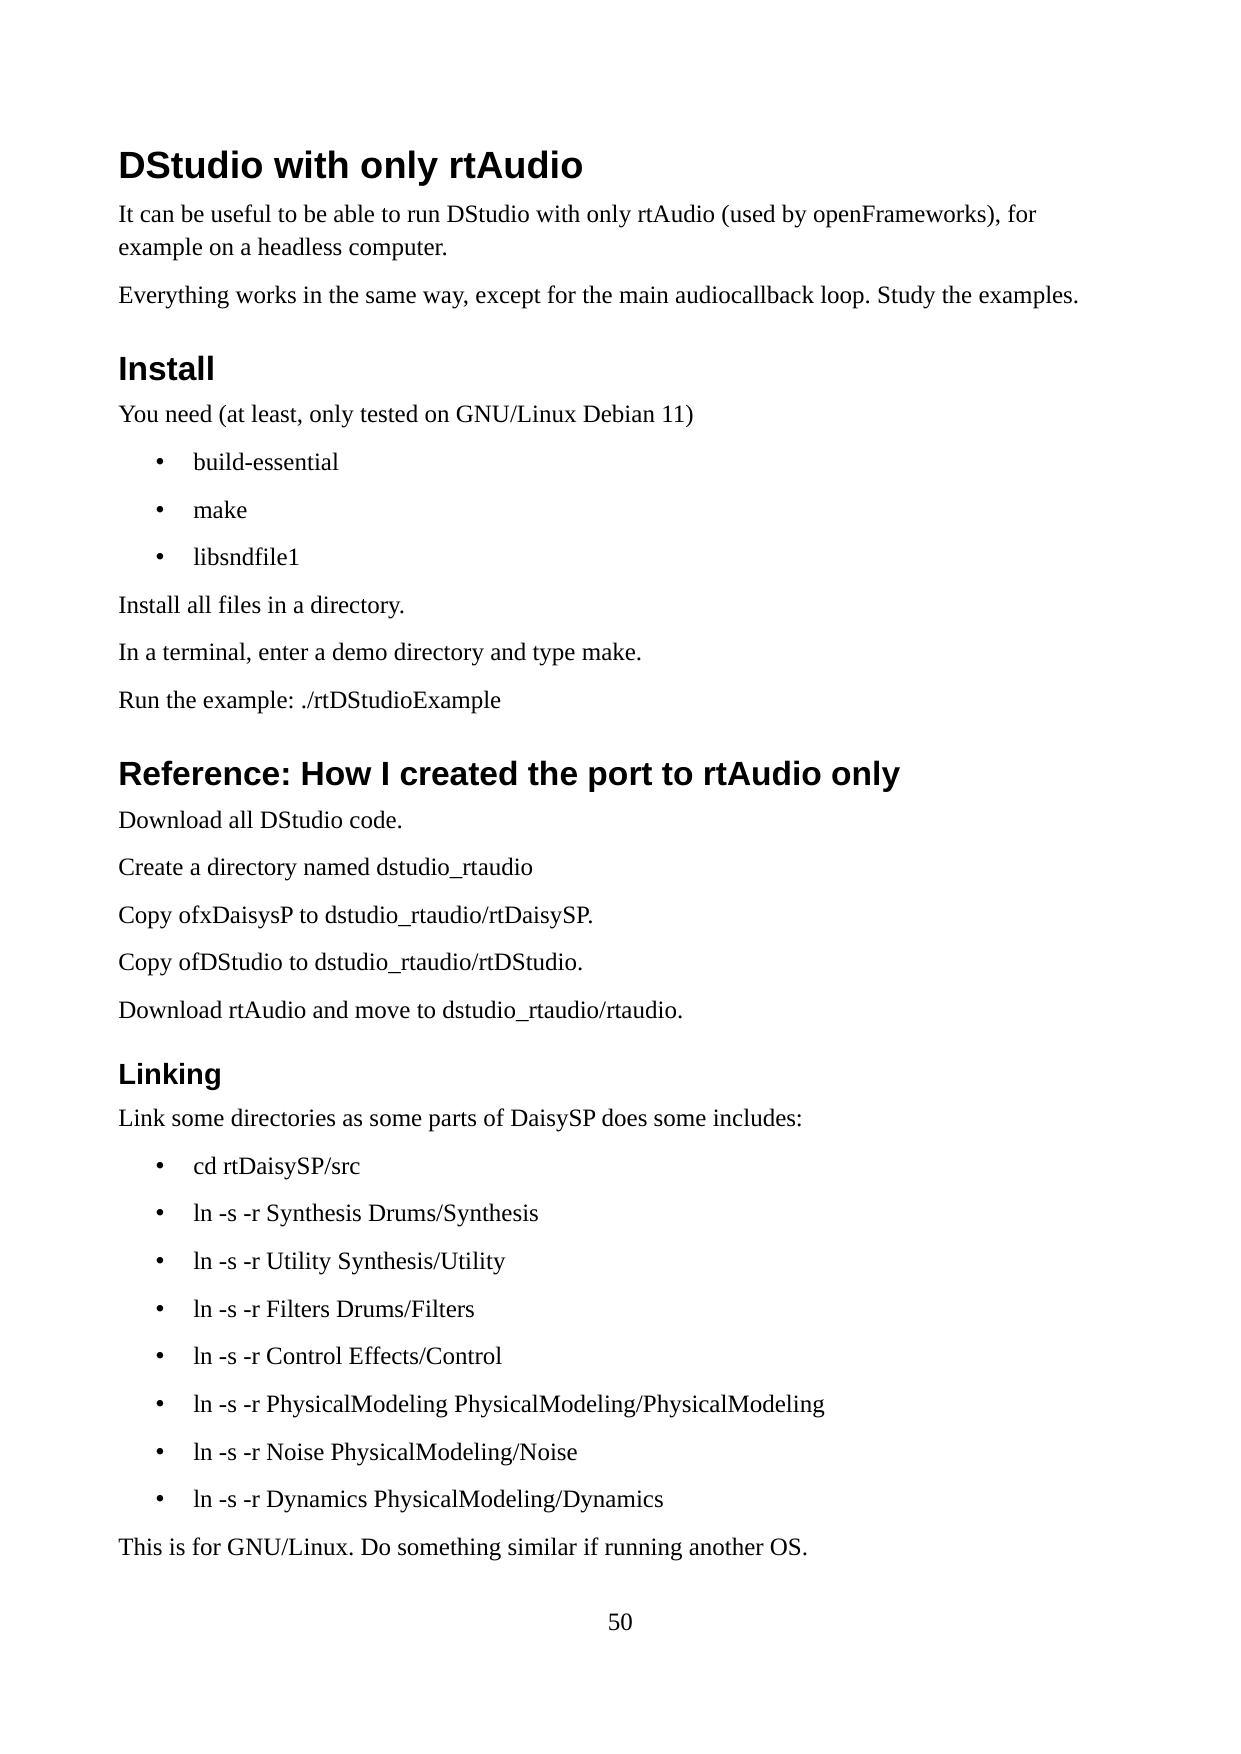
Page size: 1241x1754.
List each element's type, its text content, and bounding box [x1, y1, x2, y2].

list ln -s -r Dynamics PhysicalModeling/Dynamics [156, 1484, 1122, 1513]
subtitle DStudio with only rtAudio [118, 143, 1122, 187]
list ln -s -r PhysicalModeling PhysicalModeling/PhysicalModeling [156, 1389, 1122, 1418]
text Create a directory named dstudio_rtaudio [118, 852, 1122, 881]
text Download all DStudio code. [118, 805, 1122, 833]
text In a terminal, enter a demo directory and type make. [118, 637, 1122, 666]
subtitle Reference: How I created the port to rtAudio only [118, 753, 1122, 792]
list ln -s -r Noise PhysicalModeling/Noise [156, 1437, 1122, 1465]
text Download rtAudio and move to dstudio_rtaudio/rtaudio. [118, 995, 1122, 1024]
text Copy ofxDaisysP to dstudio_rtaudio/rtDaisySP. [118, 900, 1122, 929]
list cd rtDaisySP/src [156, 1151, 1122, 1180]
list ln -s -r Utility Synthesis/Utility [156, 1246, 1122, 1275]
list ln -s -r Control Effects/Control [156, 1341, 1122, 1370]
list make [156, 495, 1122, 523]
text Copy ofDStudio to dstudio_rtaudio/rtDStudio. [118, 947, 1122, 976]
text Link some directories as some parts of DaisySP does some includes: [118, 1103, 1122, 1132]
text It can be useful to be able to run DStudio with only rtAudio (used by openFrameworks), for example on a headless computer. [118, 199, 1122, 261]
list ln -s -r Synthesis Drums/Synthesis [156, 1198, 1122, 1227]
text Install all files in a directory. [118, 590, 1122, 619]
text You need (at least, only tested on GNU/Linux Debian 11) [118, 399, 1122, 428]
subtitle Install [118, 348, 1122, 387]
text Everything works in the same way, except for the main audiocallback loop. Study the examples. [118, 280, 1122, 309]
list ln -s -r Filters Drums/Filters [156, 1294, 1122, 1322]
list libsndfile1 [156, 542, 1122, 571]
subtitle Linking [118, 1057, 1122, 1091]
list build-essential [156, 447, 1122, 476]
text Run the example: ./rtDStudioExample [118, 685, 1122, 714]
text This is for GNU/Linux. Do something similar if running another OS. [118, 1532, 1122, 1561]
